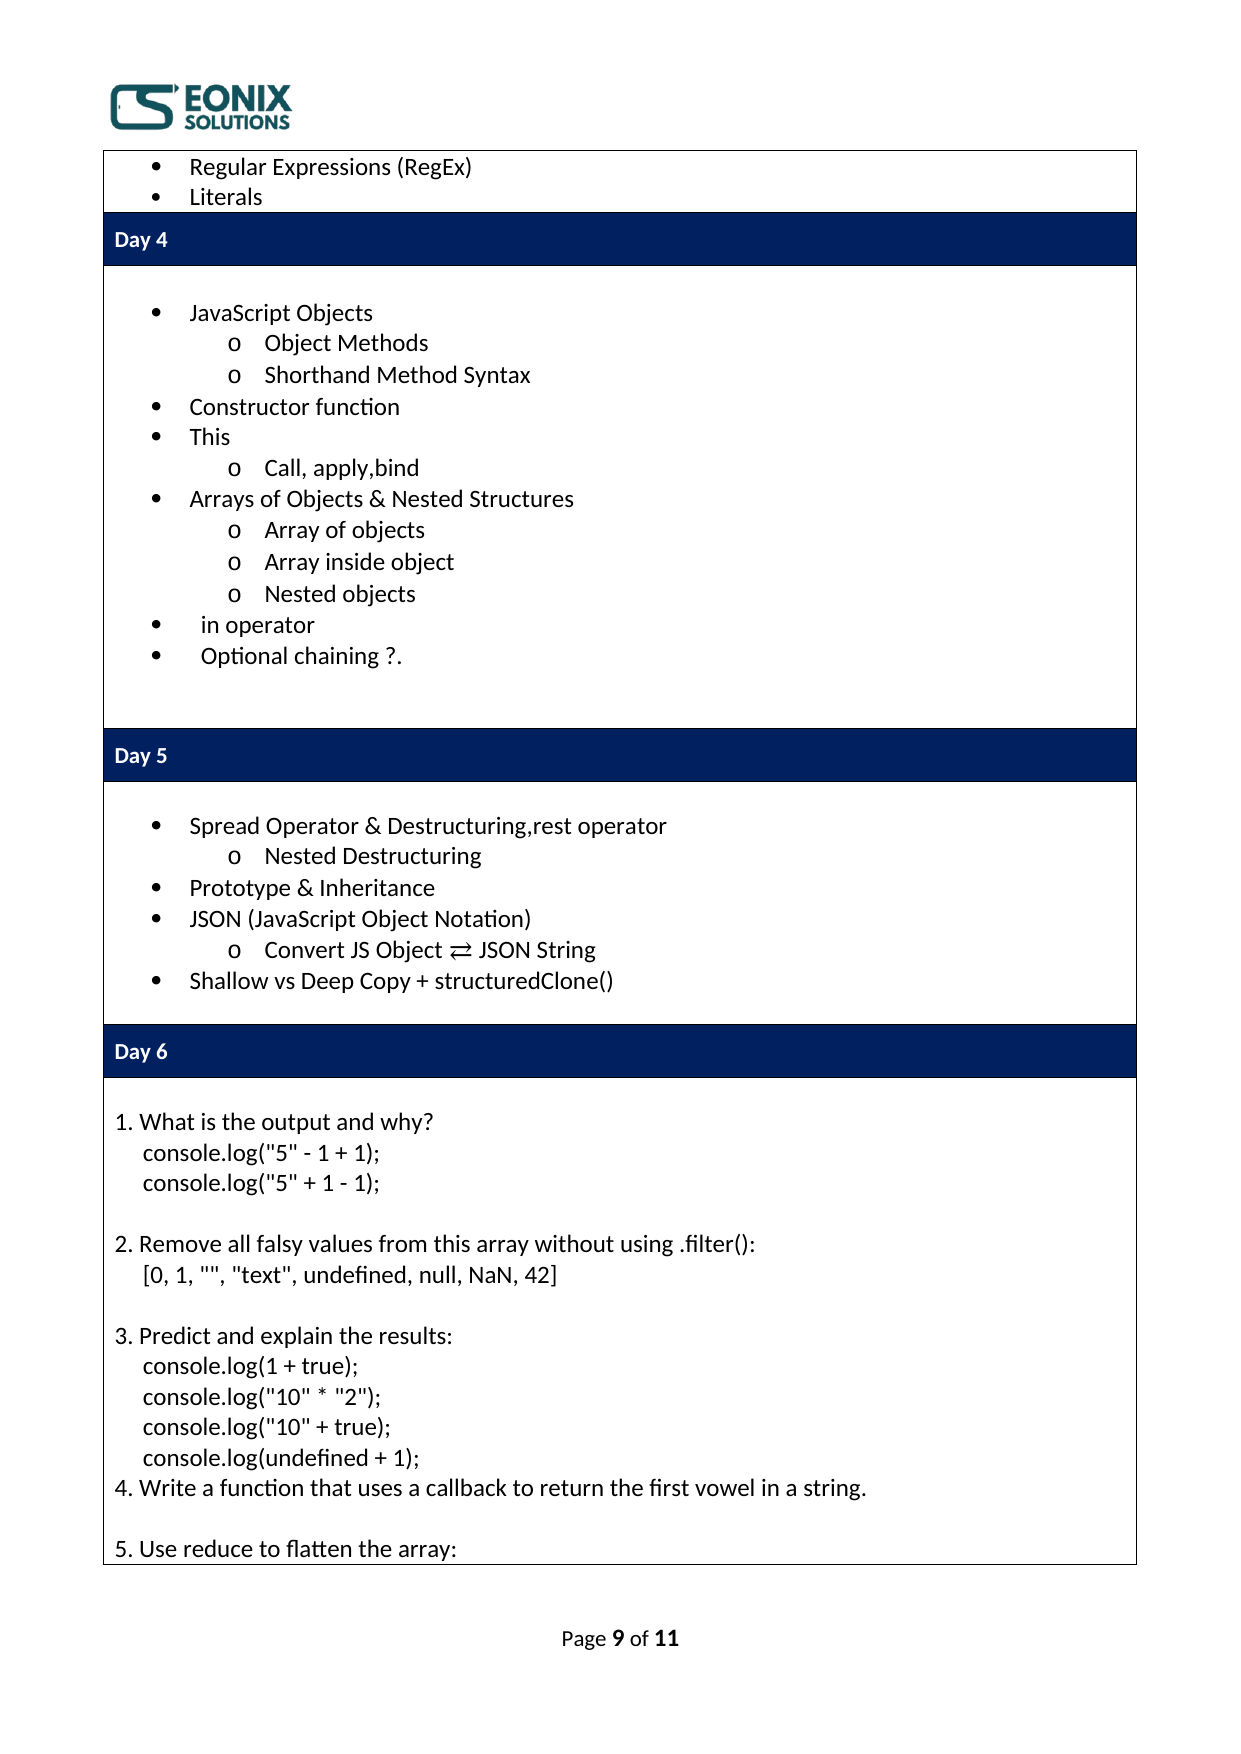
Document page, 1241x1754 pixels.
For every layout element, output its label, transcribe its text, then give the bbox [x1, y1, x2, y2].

table_cell Spread Operator & Destructuring,rest operator Nested Destructuring Prototype & Inheritance JSON (JavaScript Object Notation) Convert JS Object ⇄ JSON String Shallow vs Deep Copy + structuredClone() [104, 782, 1136, 1024]
table_cell 1. What is the output and why? console.log("5" - 1 + 1); console.log("5" + 1 - 1); 2. Remove all falsy values from this array without using .filter(): [0, 1, "", "text", undefined, null, NaN, 42] 3. Predict and explain the results: console.log(1 + true); console.log("10" * "2"); console.log("10" + true); console.log(undefined + 1); 4. Write a function that uses a callback to return the first vowel in a string. 5. Use reduce to flatten the array: [104, 1078, 1136, 1564]
table_cell Day 4 [104, 213, 1136, 265]
table_cell JavaScript Objects Object Methods Shorthand Method Syntax Constructor function This Call, apply,bind Arrays of Objects & Nested Structures Array of objects Array inside object Nested objects in operator Optional chaining ?. [104, 266, 1136, 728]
table_cell Day 5 [104, 729, 1136, 781]
table_cell Arrays in js Array Properties Common Array Methods Array Iteration Methods JavaScript Strings String Property String Methods Regular Expressions (RegEx) Literals [104, 151, 1136, 212]
picture [103, 73, 299, 135]
table_cell Day 6 [104, 1025, 1136, 1077]
